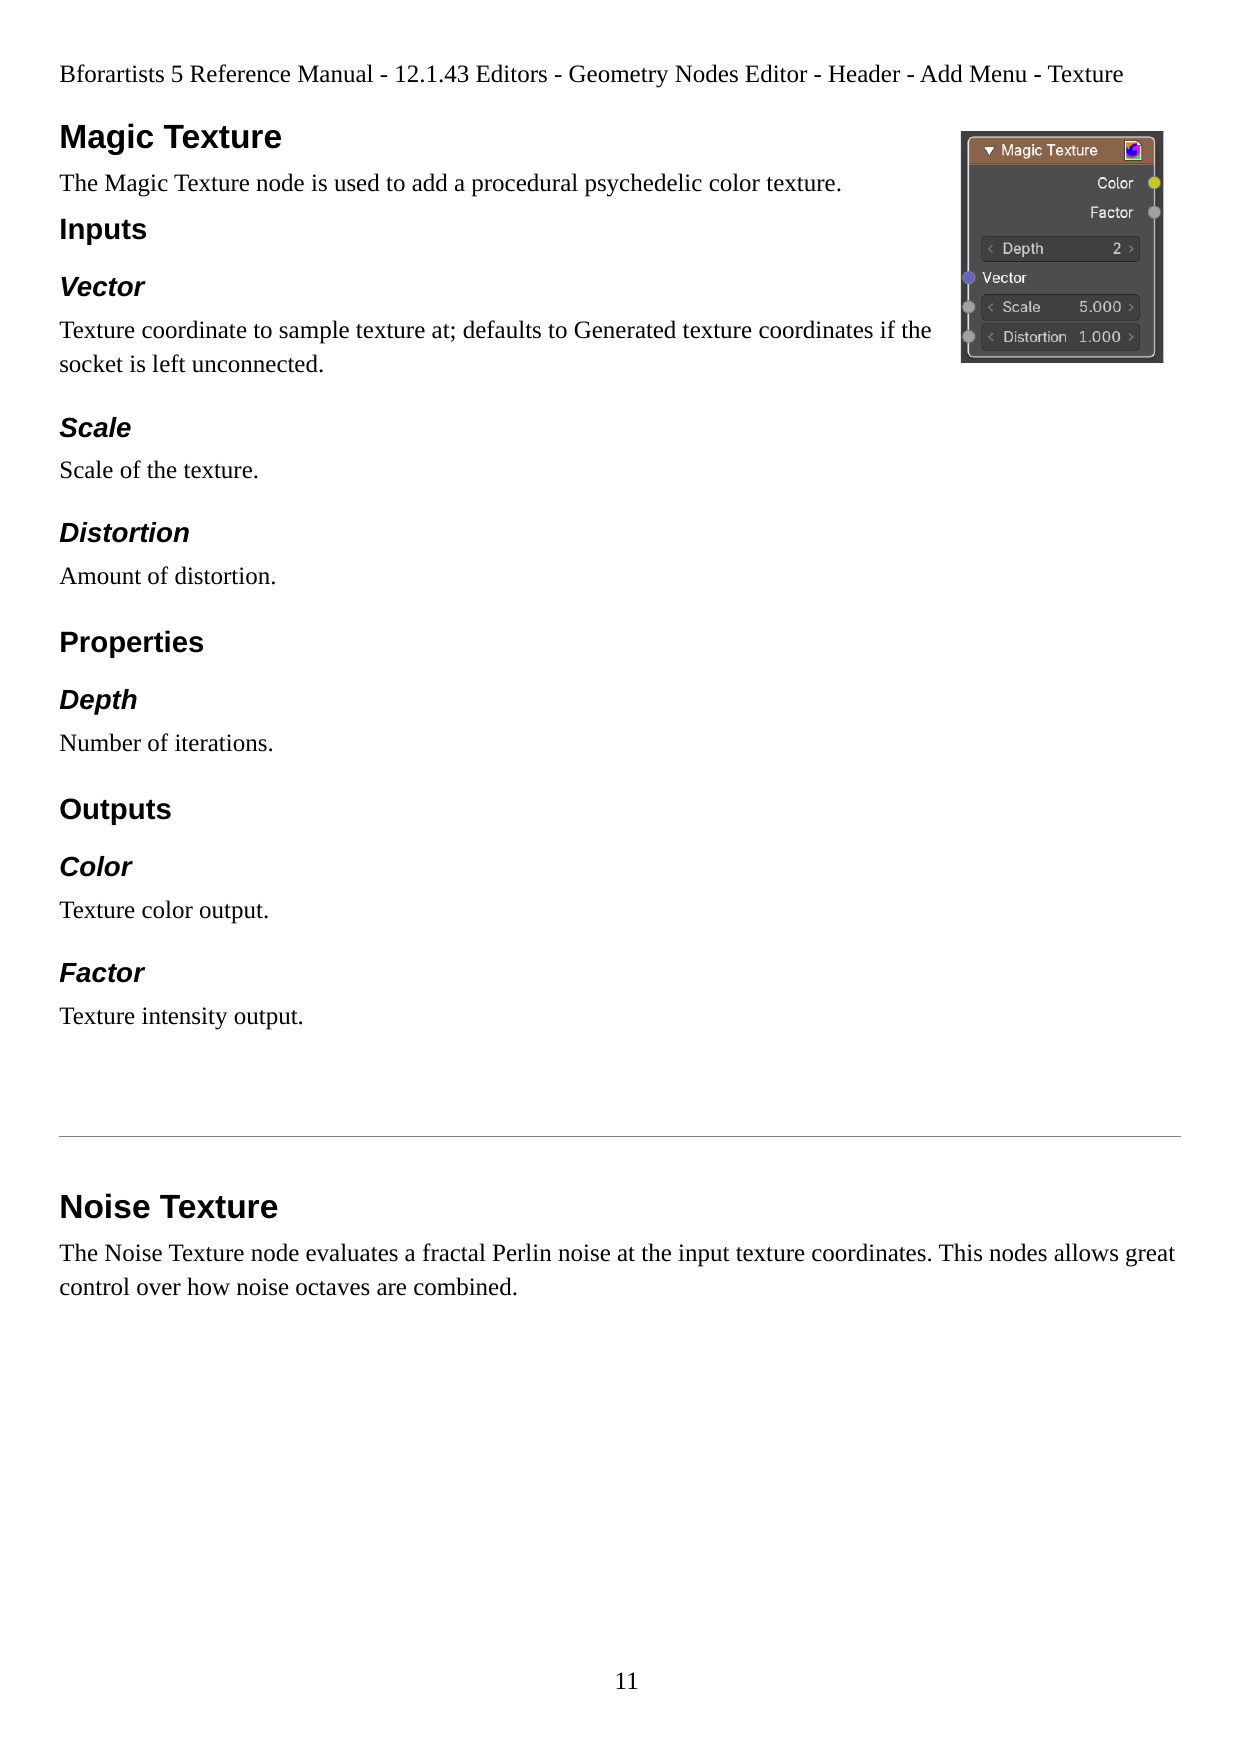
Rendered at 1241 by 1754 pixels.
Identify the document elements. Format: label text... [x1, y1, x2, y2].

subtitle Factor [59, 956, 1181, 988]
text The Noise Texture node evaluates a fractal Perlin noise at the input texture coordinates. This nodes allows great control over how noise octaves are combined. [59, 1238, 1181, 1301]
subtitle [1164, 212, 1181, 246]
subtitle Inputs [59, 212, 960, 246]
text The Magic Texture node is used to add a procedural psychedelic color texture. [59, 168, 960, 197]
text Number of iterations. [59, 728, 1181, 757]
subtitle [1164, 271, 1181, 302]
subtitle Distortion [59, 517, 1181, 549]
text Texture intensity output. [59, 1001, 1181, 1029]
text Texture coordinate to sample texture at; defaults to Generated texture coordinates if the socket is left unconnected. [59, 315, 1181, 378]
text Amount of distortion. [59, 561, 1181, 590]
subtitle Outputs [59, 792, 1181, 825]
text Scale of the texture. [59, 455, 1181, 484]
picture [960, 131, 1164, 363]
subtitle Color [59, 850, 1181, 882]
subtitle Magic Texture [59, 117, 1181, 156]
subtitle Vector [59, 271, 960, 302]
text Texture color output. [59, 895, 1181, 923]
subtitle Depth [59, 684, 1181, 716]
subtitle Properties [59, 625, 1181, 659]
subtitle Scale [59, 411, 1181, 443]
subtitle Noise Texture [59, 1187, 1181, 1225]
